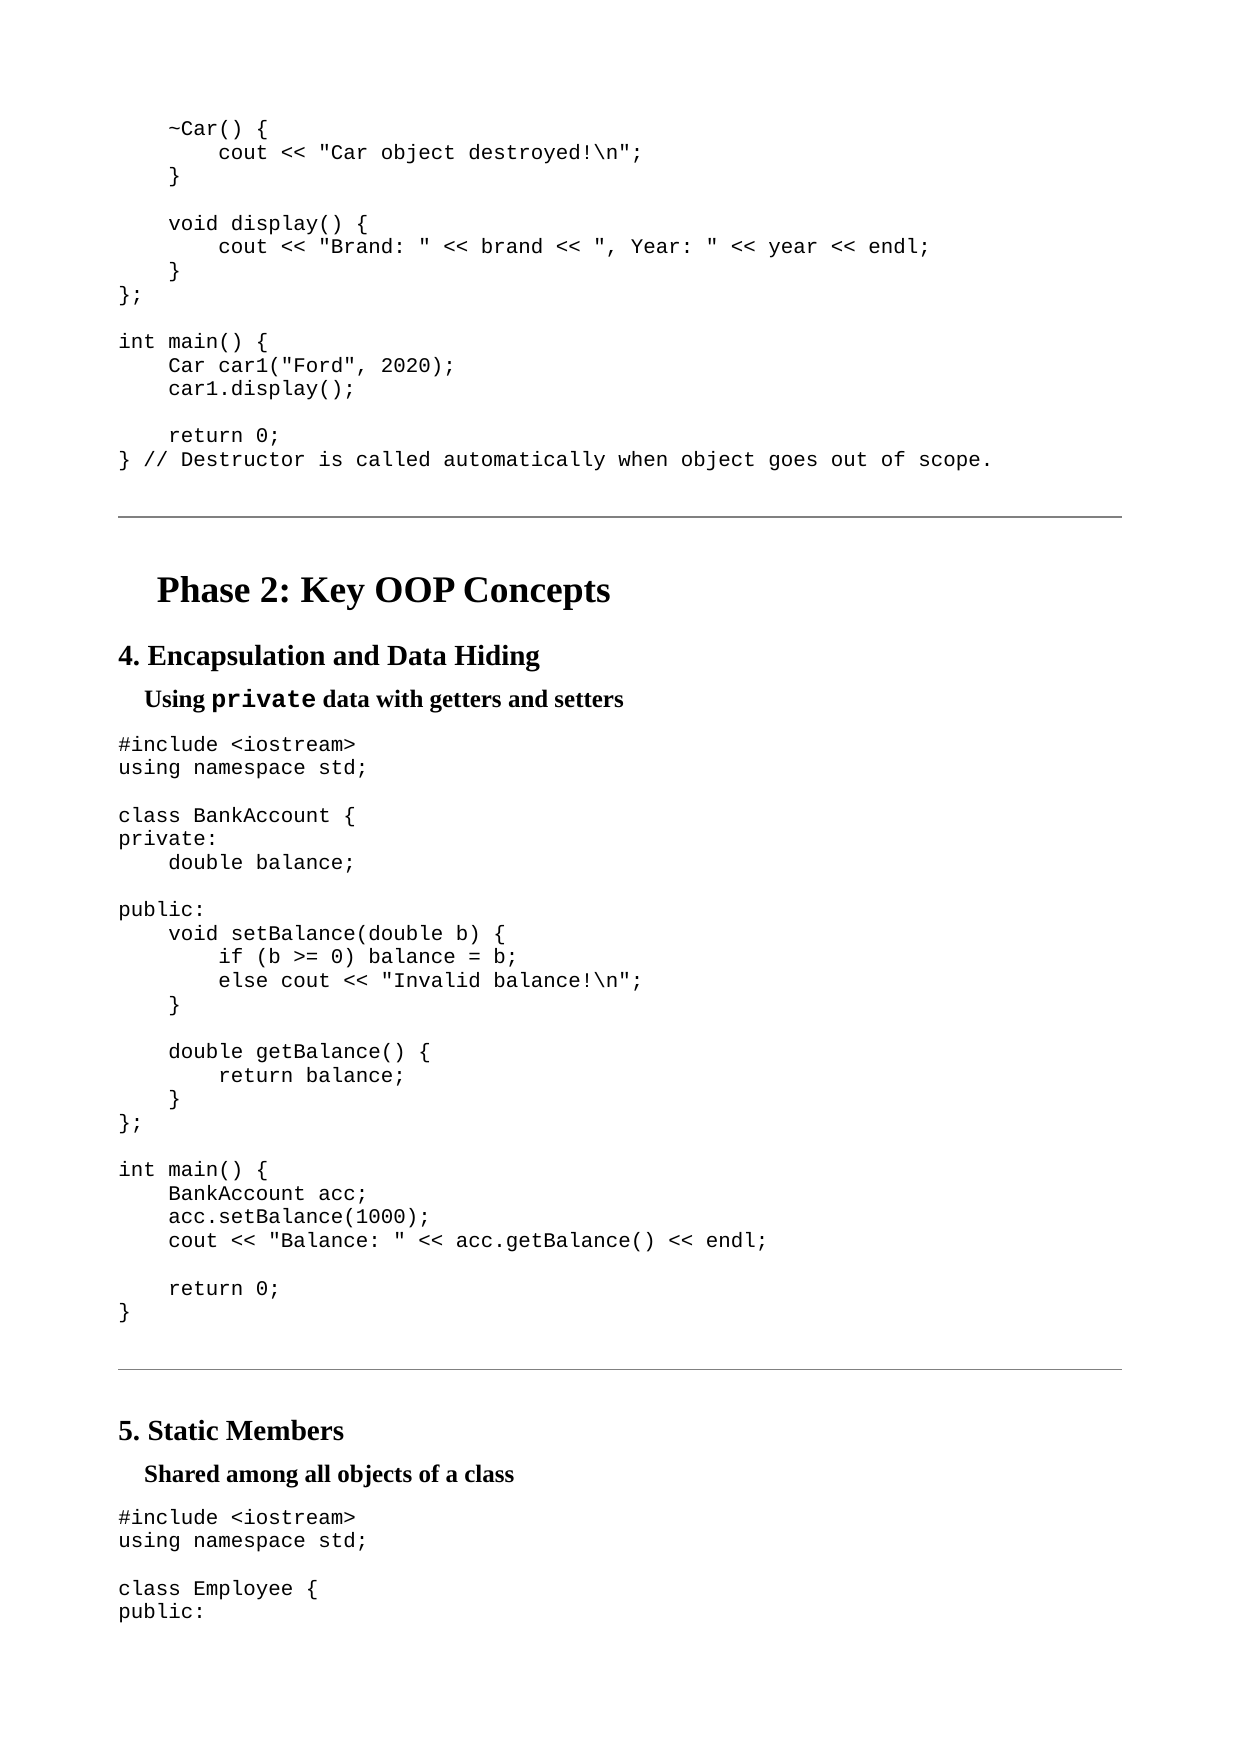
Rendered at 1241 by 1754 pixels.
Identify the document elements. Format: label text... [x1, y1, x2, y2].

text cout << "Brand: " << brand << ", Year: " << year << endl; [118, 236, 1122, 260]
text Car car1("Ford", 2020); [118, 354, 1122, 378]
text void display() { [118, 213, 1122, 236]
text return balance; [118, 1065, 1122, 1088]
text BankAccount acc; [118, 1183, 1122, 1207]
text return 0; [118, 426, 1122, 449]
text private: [118, 828, 1122, 852]
subtitle 5. Static Members [118, 1413, 1122, 1447]
text }; [118, 284, 1122, 307]
text } [118, 994, 1122, 1017]
text else cout << "Invalid balance!\n"; [118, 970, 1122, 994]
text 📌 Using private data with getters and setters [118, 684, 1122, 714]
text void setBalance(double b) { [118, 923, 1122, 946]
text public: [118, 899, 1122, 923]
text #include <iostream> [118, 734, 1122, 757]
text cout << "Car object destroyed!\n"; [118, 142, 1122, 165]
text }; [118, 1112, 1122, 1136]
text int main() { [118, 1159, 1122, 1183]
text } [118, 1301, 1122, 1325]
text return 0; [118, 1277, 1122, 1301]
text int main() { [118, 331, 1122, 354]
text #include <iostream> [118, 1507, 1122, 1530]
text 📌 Shared among all objects of a class [118, 1459, 1122, 1488]
subtitle 4. Encapsulation and Data Hiding [118, 638, 1122, 671]
text double balance; [118, 852, 1122, 876]
text if (b >= 0) balance = b; [118, 946, 1122, 970]
text } [118, 165, 1122, 189]
text acc.setBalance(1000); [118, 1207, 1122, 1230]
text public: [118, 1601, 1122, 1625]
text } // Destructor is called automatically when object goes out of scope. [118, 449, 1122, 473]
subtitle 🔹 Phase 2: Key OOP Concepts [118, 567, 1122, 611]
text cout << "Balance: " << acc.getBalance() << endl; [118, 1230, 1122, 1254]
text class Employee { [118, 1578, 1122, 1601]
text class BankAccount { [118, 804, 1122, 828]
text } [118, 1088, 1122, 1112]
text using namespace std; [118, 1530, 1122, 1554]
text ~Car() { [118, 118, 1122, 142]
text } [118, 260, 1122, 284]
text double getBalance() { [118, 1041, 1122, 1065]
text using namespace std; [118, 757, 1122, 781]
text car1.display(); [118, 378, 1122, 402]
